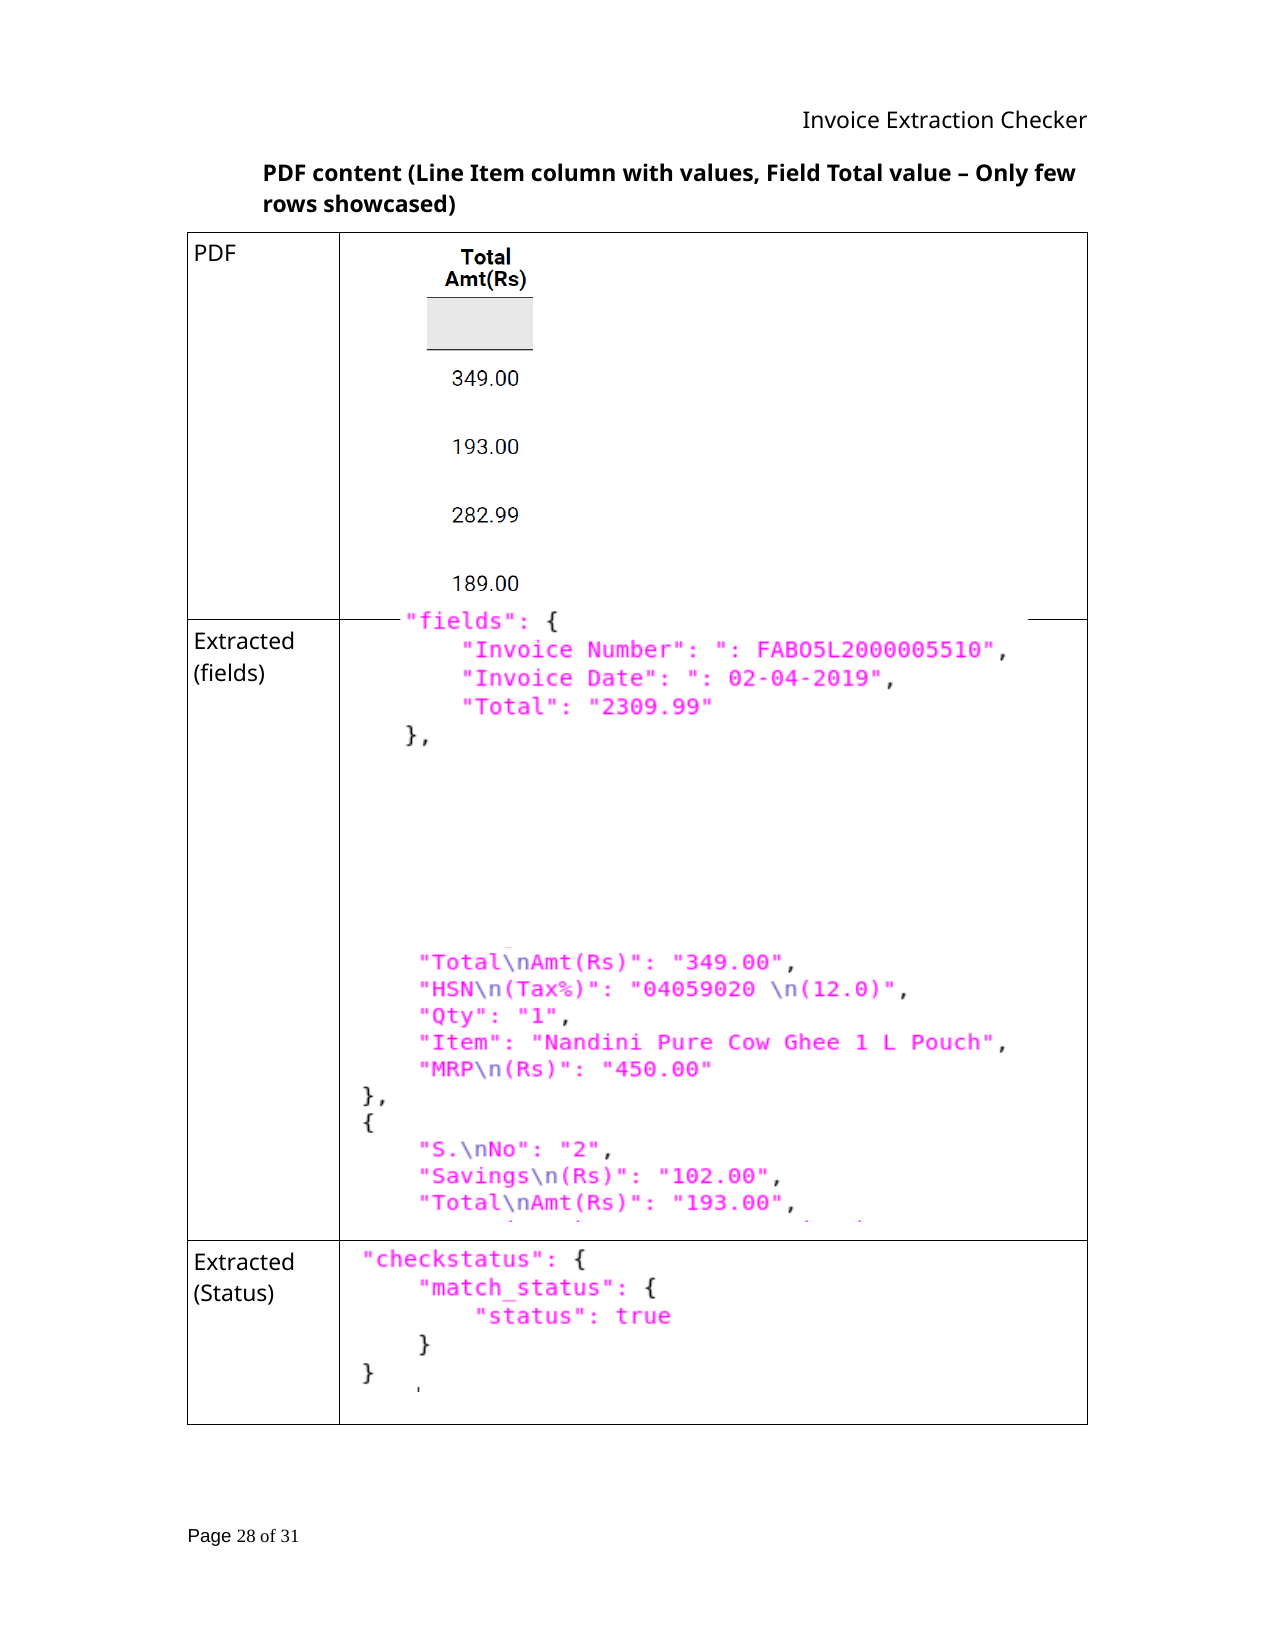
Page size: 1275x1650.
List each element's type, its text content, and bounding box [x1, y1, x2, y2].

picture [346, 947, 1015, 1222]
picture [400, 607, 1029, 751]
table_cell [340, 620, 1087, 1240]
table_cell [340, 1241, 1087, 1424]
table_cell Extracted (Status) [188, 1241, 339, 1424]
text PDF content (Line Item column with values, Field Total value – Only few rows showcased) [262, 157, 1087, 219]
table_header [340, 233, 1087, 619]
picture [426, 238, 533, 602]
table_header PDF [188, 233, 339, 619]
table_cell Extracted (fields) [188, 620, 339, 1240]
picture [349, 1245, 733, 1392]
